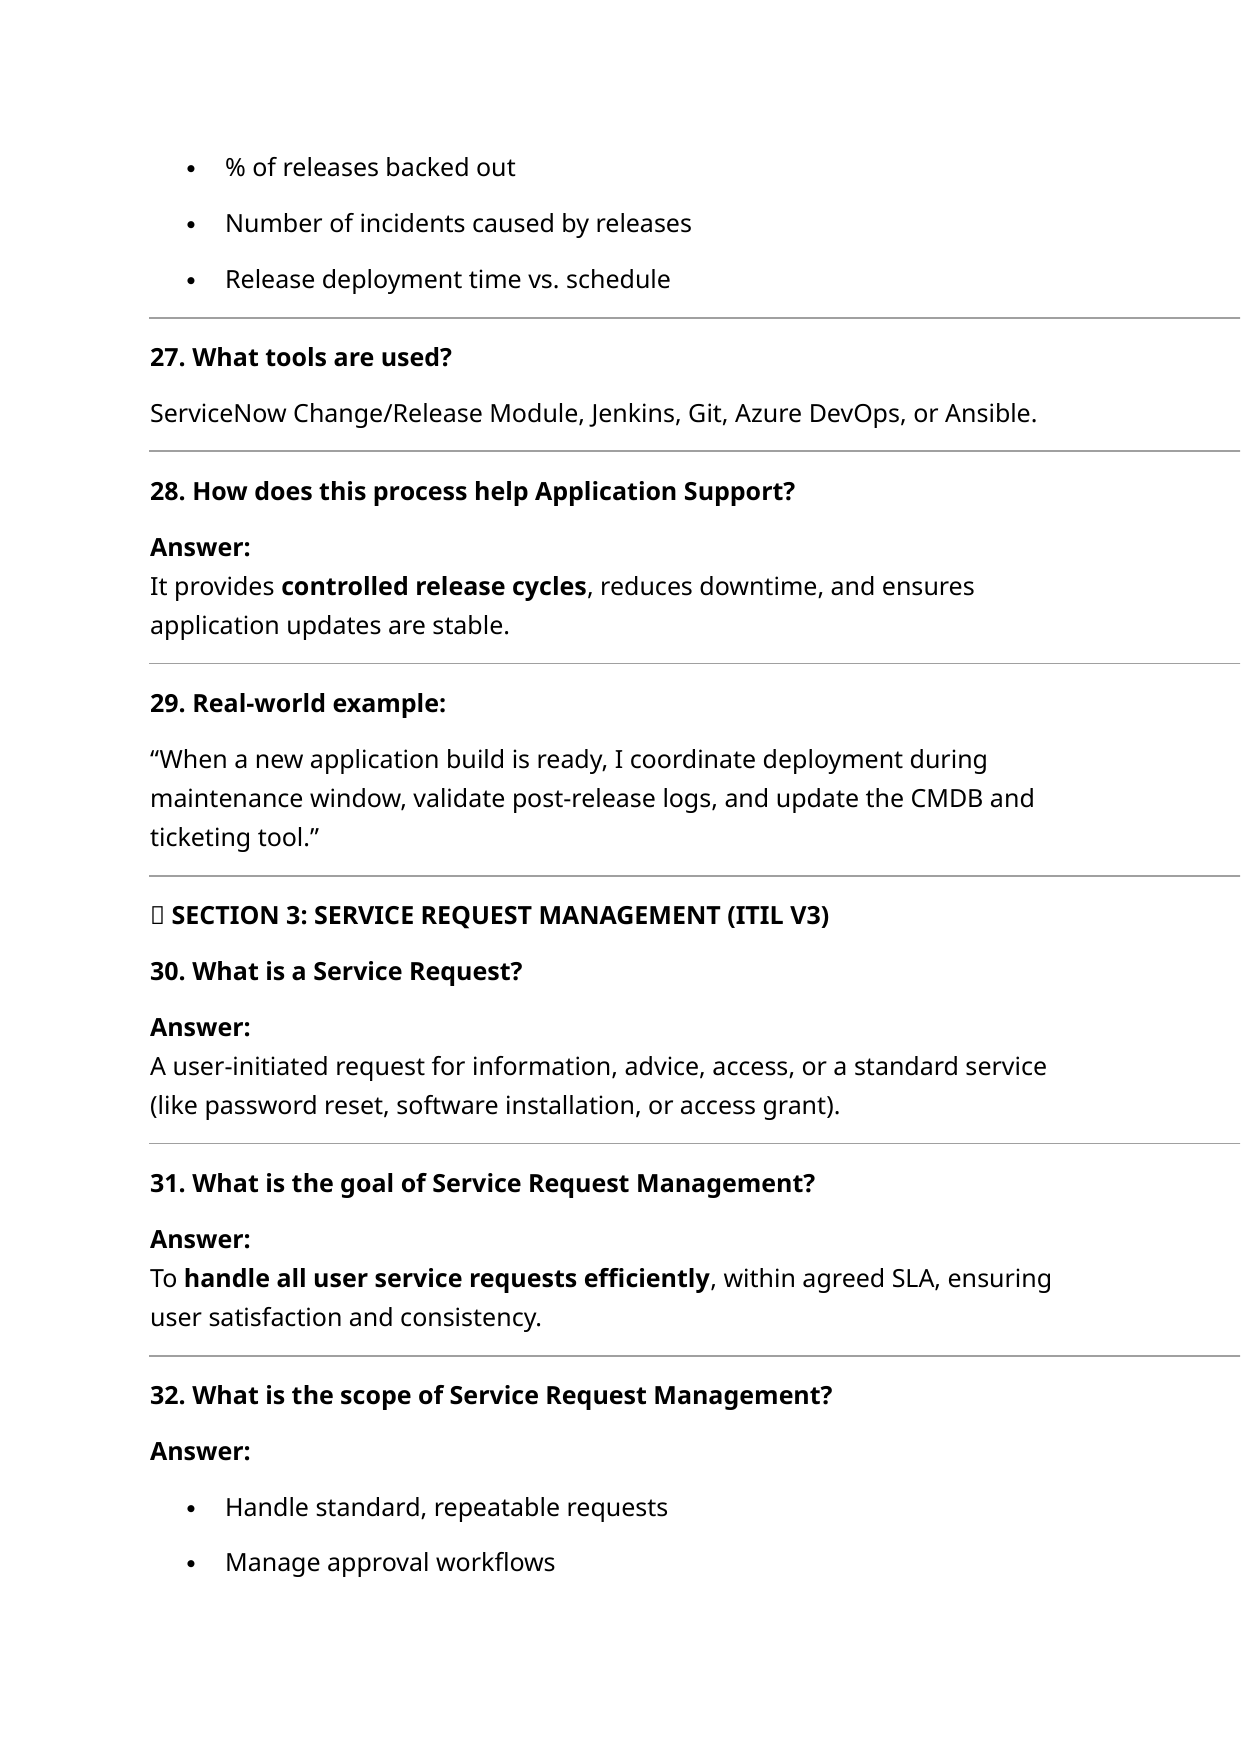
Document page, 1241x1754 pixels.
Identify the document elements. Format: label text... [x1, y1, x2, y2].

text 27. What tools are used? [150, 339, 1090, 374]
list Handle standard, repeatable requests [187, 1489, 1090, 1523]
text 31. What is the goal of Service Request Management? [150, 1165, 1090, 1199]
text Answer: To handle all user service requests efficiently, within agreed SLA, ensuring user satisfaction and consistency. [150, 1221, 1090, 1334]
list Release deployment time vs. schedule [187, 262, 1090, 296]
text 🔹 SECTION 3: SERVICE REQUEST MANAGEMENT (ITIL V3) [150, 897, 1090, 932]
list Number of incidents caused by releases [187, 206, 1090, 240]
text 30. What is a Service Request? [150, 953, 1090, 987]
text Answer: A user-initiated request for information, advice, access, or a standard service (like password reset, software installation, or access grant). [150, 1009, 1090, 1122]
text Answer: [150, 1433, 1090, 1467]
text 28. How does this process help Application Support? [150, 473, 1090, 507]
text “When a new application build is ready, I coordinate deployment during maintenance window, validate post-release logs, and update the CMDB and ticketing tool.” [150, 741, 1090, 854]
text 32. What is the scope of Service Request Management? [150, 1377, 1090, 1412]
text ServiceNow Change/Release Module, Jenkins, Git, Azure DevOps, or Ansible. [150, 395, 1090, 429]
list Manage approval workflows [187, 1545, 1090, 1579]
list % of releases backed out [187, 150, 1090, 184]
text 29. Real-world example: [150, 685, 1090, 719]
text Answer: It provides controlled release cycles, reduces downtime, and ensures application updates are stable. [150, 529, 1090, 642]
